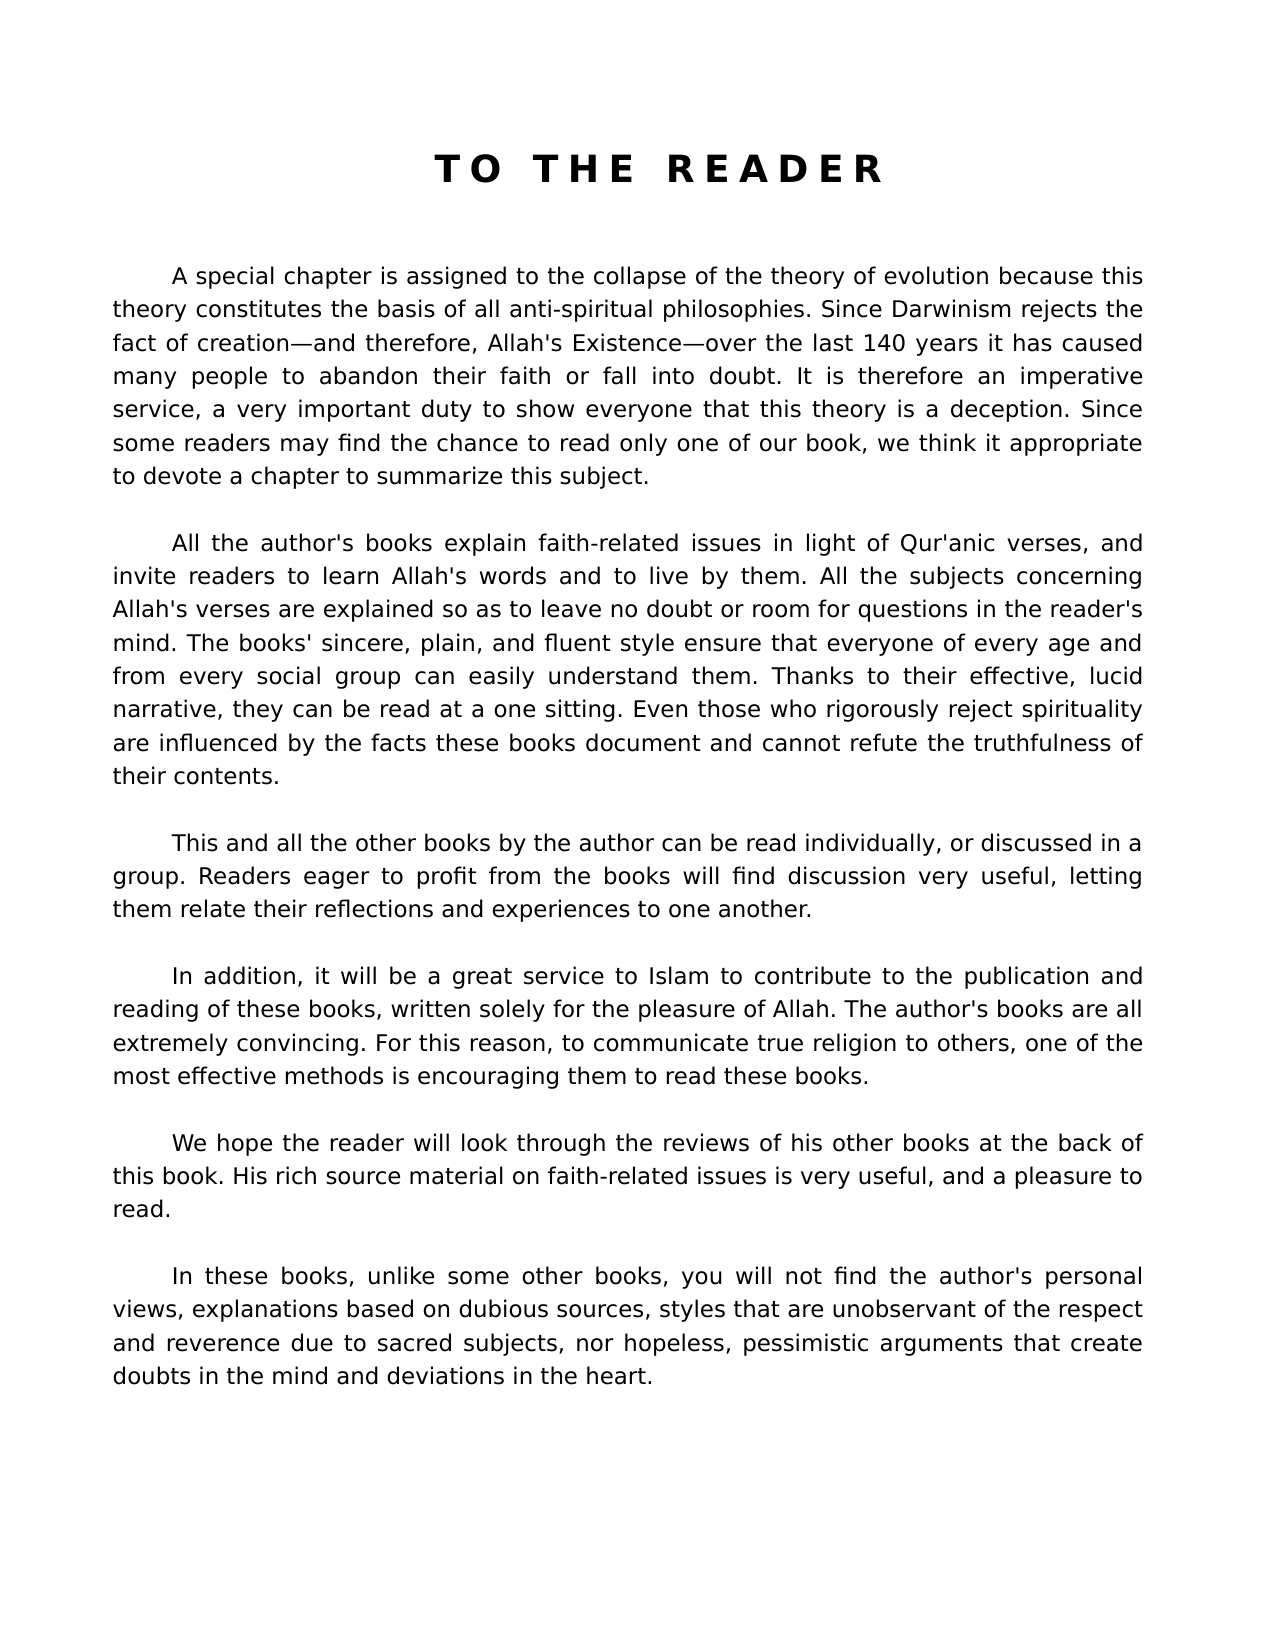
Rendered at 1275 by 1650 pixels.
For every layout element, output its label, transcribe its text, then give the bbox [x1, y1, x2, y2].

text All the author's books explain faith-related issues in light of Qur'anic verses, and invite readers to learn Allah's words and to live by them. All the subjects concerning Allah's verses are explained so as to leave no doubt or room for questions in the reader's mind. The books' sincere, plain, and fluent style ensure that everyone of every age and from every social group can easily understand them. Thanks to their effective, lucid narrative, they can be read at a one sitting. Even those who rigorously reject spirituality are influenced by the facts these books document and cannot refute the truthfulness of their contents. [112, 524, 1145, 791]
text We hope the reader will look through the reviews of his other books at the back of this book. His rich source material on faith-related issues is very useful, and a pleasure to read. [112, 1124, 1145, 1224]
text In addition, it will be a great service to Islam to contribute to the publication and reading of these books, written solely for the pleasure of Allah. The author's books are all extremely convincing. For this reason, to communicate true religion to others, one of the most effective methods is encouraging them to read these books. [112, 958, 1145, 1091]
text In these books, unlike some other books, you will not find the author's personal views, explanations based on dubious sources, styles that are unobservant of the respect and reverence due to sacred subjects, nor hopeless, pessimistic arguments that create doubts in the mind and deviations in the heart. [112, 1258, 1145, 1391]
text This and all the other books by the author can be read individually, or discussed in a group. Readers eager to profit from the books will find discussion very useful, letting them relate their reflections and experiences to one another. [112, 824, 1145, 924]
text A special chapter is assigned to the collapse of the theory of evolution because this theory constitutes the basis of all anti-spiritual philosophies. Since Darwinism rejects the fact of creation—and therefore, Allah's Existence—over the last 140 years it has caused many people to abandon their faith or fall into doubt. It is therefore an imperative service, a very important duty to show everyone that this theory is a deception. Since some readers may find the chance to read only one of our book, we think it appropriate to devote a chapter to summarize this subject. [112, 258, 1145, 491]
text TO THE READER [112, 148, 1145, 191]
